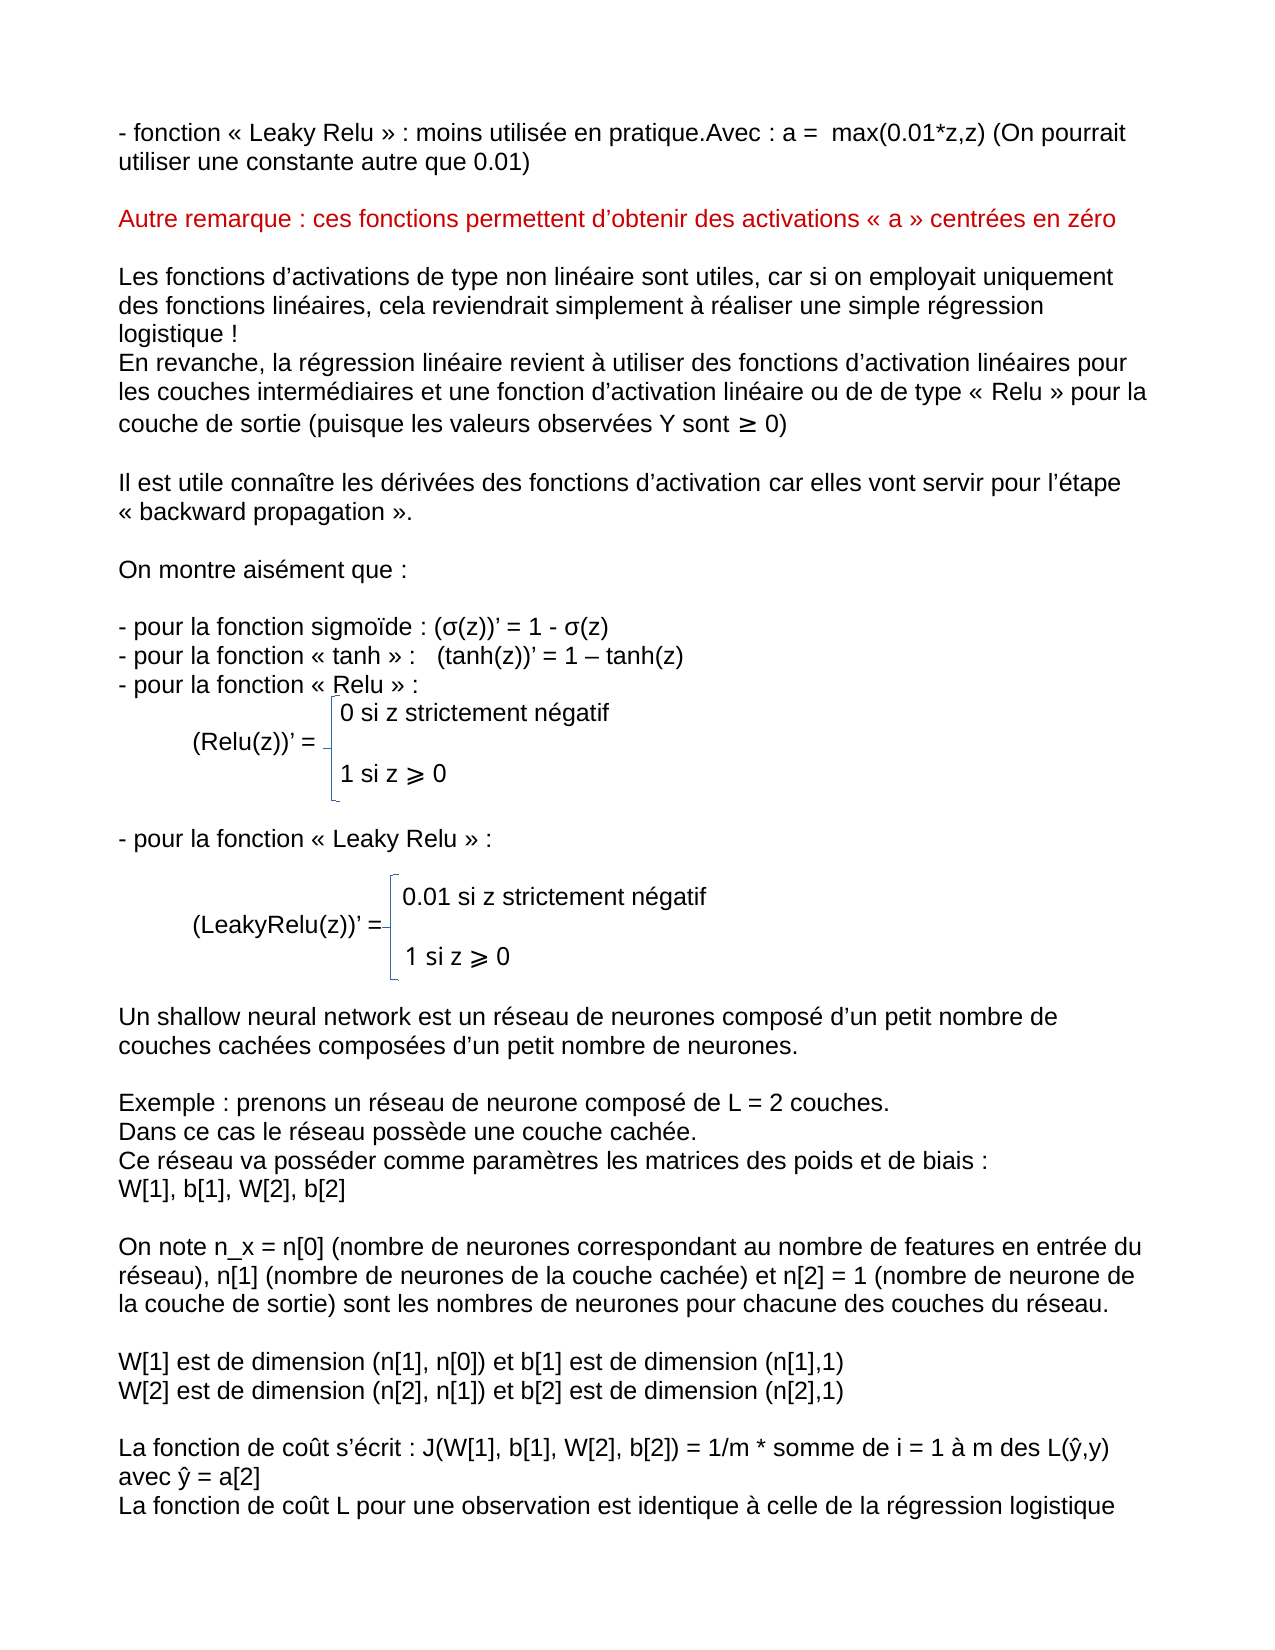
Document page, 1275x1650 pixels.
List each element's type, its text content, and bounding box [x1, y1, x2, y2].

text Les fonctions d’activations de type non linéaire sont utiles, car si on employait uniquement des fonctions linéaires, cela reviendrait simplement à réaliser une simple régression logistique ! [118, 262, 1157, 348]
text (LeakyRelu(z))’ = [118, 910, 390, 939]
text [391, 910, 1157, 939]
text - pour la fonction sigmoïde : (σ(z))’ = 1 - σ(z) [118, 612, 1157, 641]
text avec ŷ = a[2] [118, 1462, 1157, 1491]
text [118, 939, 390, 973]
text [118, 756, 331, 790]
text 0 si z strictement négatif [332, 698, 1157, 727]
text W[1] est de dimension (n[1], n[0]) et b[1] est de dimension (n[1],1) [118, 1347, 1157, 1376]
text Un shallow neural network est un réseau de neurones composé d’un petit nombre de couches cachées composées d’un petit nombre de neurones. [118, 1002, 1157, 1059]
text On montre aisément que : [118, 555, 1157, 583]
text [332, 727, 1157, 756]
text La fonction de coût s’écrit : J(W[1], b[1], W[2], b[2]) = 1/m * somme de i = 1 à m des L(ŷ,y) [118, 1433, 1157, 1462]
text Il est utile connaître les dérivées des fonctions d’activation car elles vont servir pour l’étape « backward propagation ». [118, 468, 1157, 526]
text Ce réseau va posséder comme paramètres les matrices des poids et de biais : [118, 1146, 1157, 1174]
text Autre remarque : ces fonctions permettent d’obtenir des activations « a » centrées en zéro [118, 204, 1157, 233]
text (Relu(z))’ = [118, 727, 331, 756]
text W[2] est de dimension (n[2], n[1]) et b[2] est de dimension (n[2],1) [118, 1376, 1157, 1404]
text En revanche, la régression linéaire revient à utiliser des fonctions d’activation linéaires pour les couches intermédiaires et une fonction d’activation linéaire ou de de type « Relu » pour la couche de sortie (puisque les valeurs observées Y sont ≥ 0) [118, 348, 1157, 440]
text - fonction « Leaky Relu » : moins utilisée en pratique.Avec : a = max(0.01*z,z) (On pourrait utiliser une constante autre que 0.01) [118, 118, 1157, 176]
text - pour la fonction « Relu » : [118, 670, 1157, 698]
text [118, 882, 390, 910]
text 0.01 si z strictement négatif [391, 882, 1157, 910]
text Exemple : prenons un réseau de neurone composé de L = 2 couches. [118, 1088, 1157, 1117]
text - pour la fonction « Leaky Relu » : [118, 824, 1157, 853]
text - pour la fonction « tanh » : (tanh(z))’ = 1 – tanh(z) [118, 641, 1157, 670]
text [118, 698, 331, 727]
text 1 si z ⩾ 0 [391, 939, 1157, 973]
text W[1], b[1], W[2], b[2] [118, 1174, 1157, 1203]
text 1 si z ⩾ 0 [332, 756, 1157, 790]
text Dans ce cas le réseau possède une couche cachée. [118, 1117, 1157, 1146]
text On note n_x = n[0] (nombre de neurones correspondant au nombre de features en entrée du réseau), n[1] (nombre de neurones de la couche cachée) et n[2] = 1 (nombre de neurone de la couche de sortie) sont les nombres de neurones pour chacune des couches du réseau. [118, 1232, 1157, 1318]
text La fonction de coût L pour une observation est identique à celle de la régression logistique [118, 1491, 1157, 1519]
